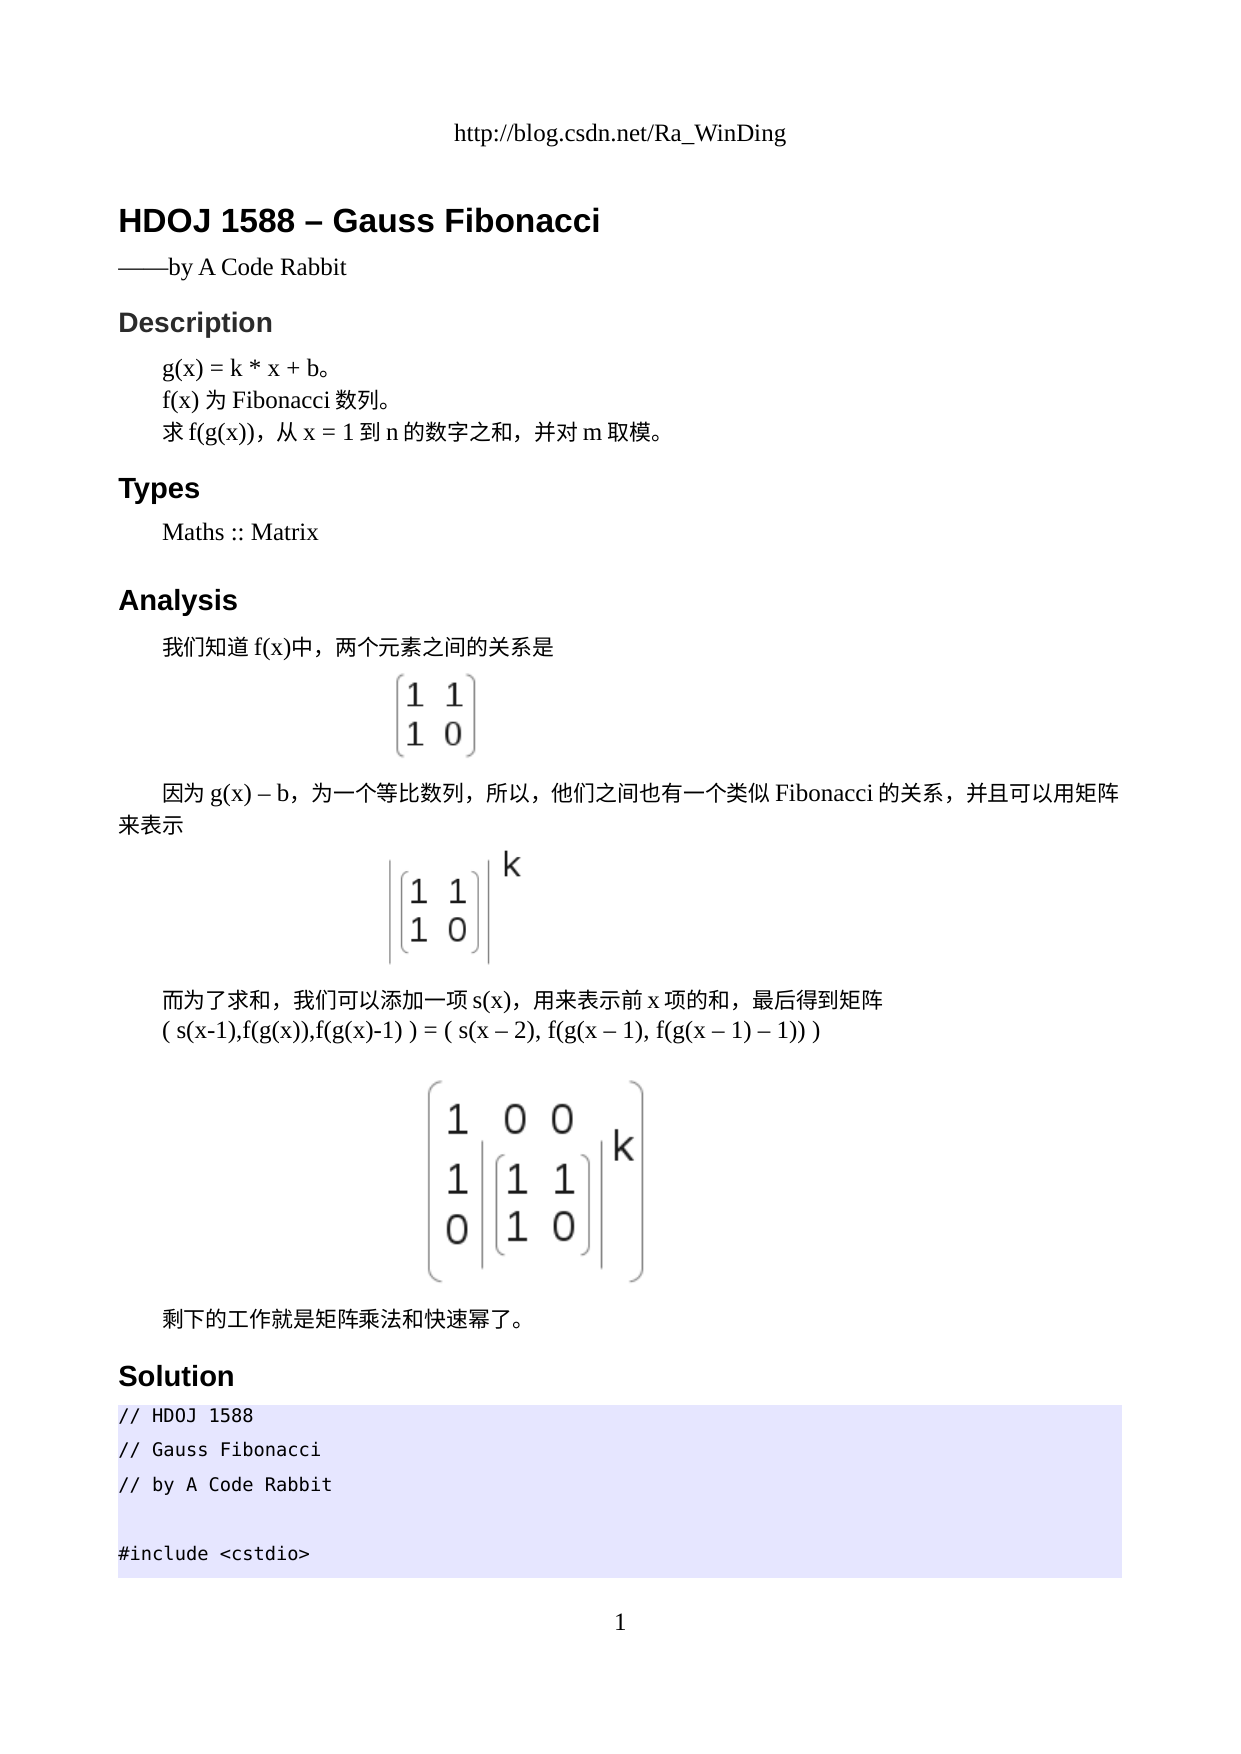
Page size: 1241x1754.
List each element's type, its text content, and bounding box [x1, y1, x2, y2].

subtitle HDOJ 1588 – Gauss Fibonacci [118, 201, 1122, 240]
text // Gauss Fibonacci [118, 1439, 1122, 1461]
text ——by A Code Rabbit [118, 252, 1122, 281]
text 因为g(x) – b，为一个等比数列，所以，他们之间也有一个类似Fibonacci的关系，并且可以用矩阵来表示 [118, 776, 1122, 839]
text // HDOJ 1588 [118, 1405, 1122, 1427]
picture [381, 661, 488, 766]
text 我们知道f(x)中，两个元素之间的关系是 [118, 629, 1122, 661]
text 而为了求和，我们可以添加一项s(x)，用来表示前x项的和，最后得到矩阵 [118, 983, 1122, 1015]
text #include <cstdio> [118, 1543, 1122, 1564]
text g(x) = k * x + b。 [118, 351, 1122, 383]
subtitle Analysis [118, 583, 1122, 617]
picture [408, 1068, 667, 1287]
subtitle Solution [118, 1359, 1122, 1393]
text 求f(g(x))，从x = 1到n的数字之和，并对m取模。 [118, 414, 1122, 446]
text ( s(x-1),f(g(x)),f(g(x)-1) ) = ( s(x – 2), f(g(x – 1), f(g(x – 1) – 1)) ) [118, 1015, 1122, 1044]
text 剩下的工作就是矩阵乘法和快速幂了。 [118, 1302, 1122, 1334]
text Maths :: Matrix [118, 517, 1122, 546]
picture [379, 847, 527, 966]
text // by A Code Rabbit [118, 1474, 1122, 1496]
subtitle Types [118, 471, 1122, 505]
text f(x) 为Fibonacci数列。 [118, 383, 1122, 414]
subtitle Description [118, 306, 1122, 339]
